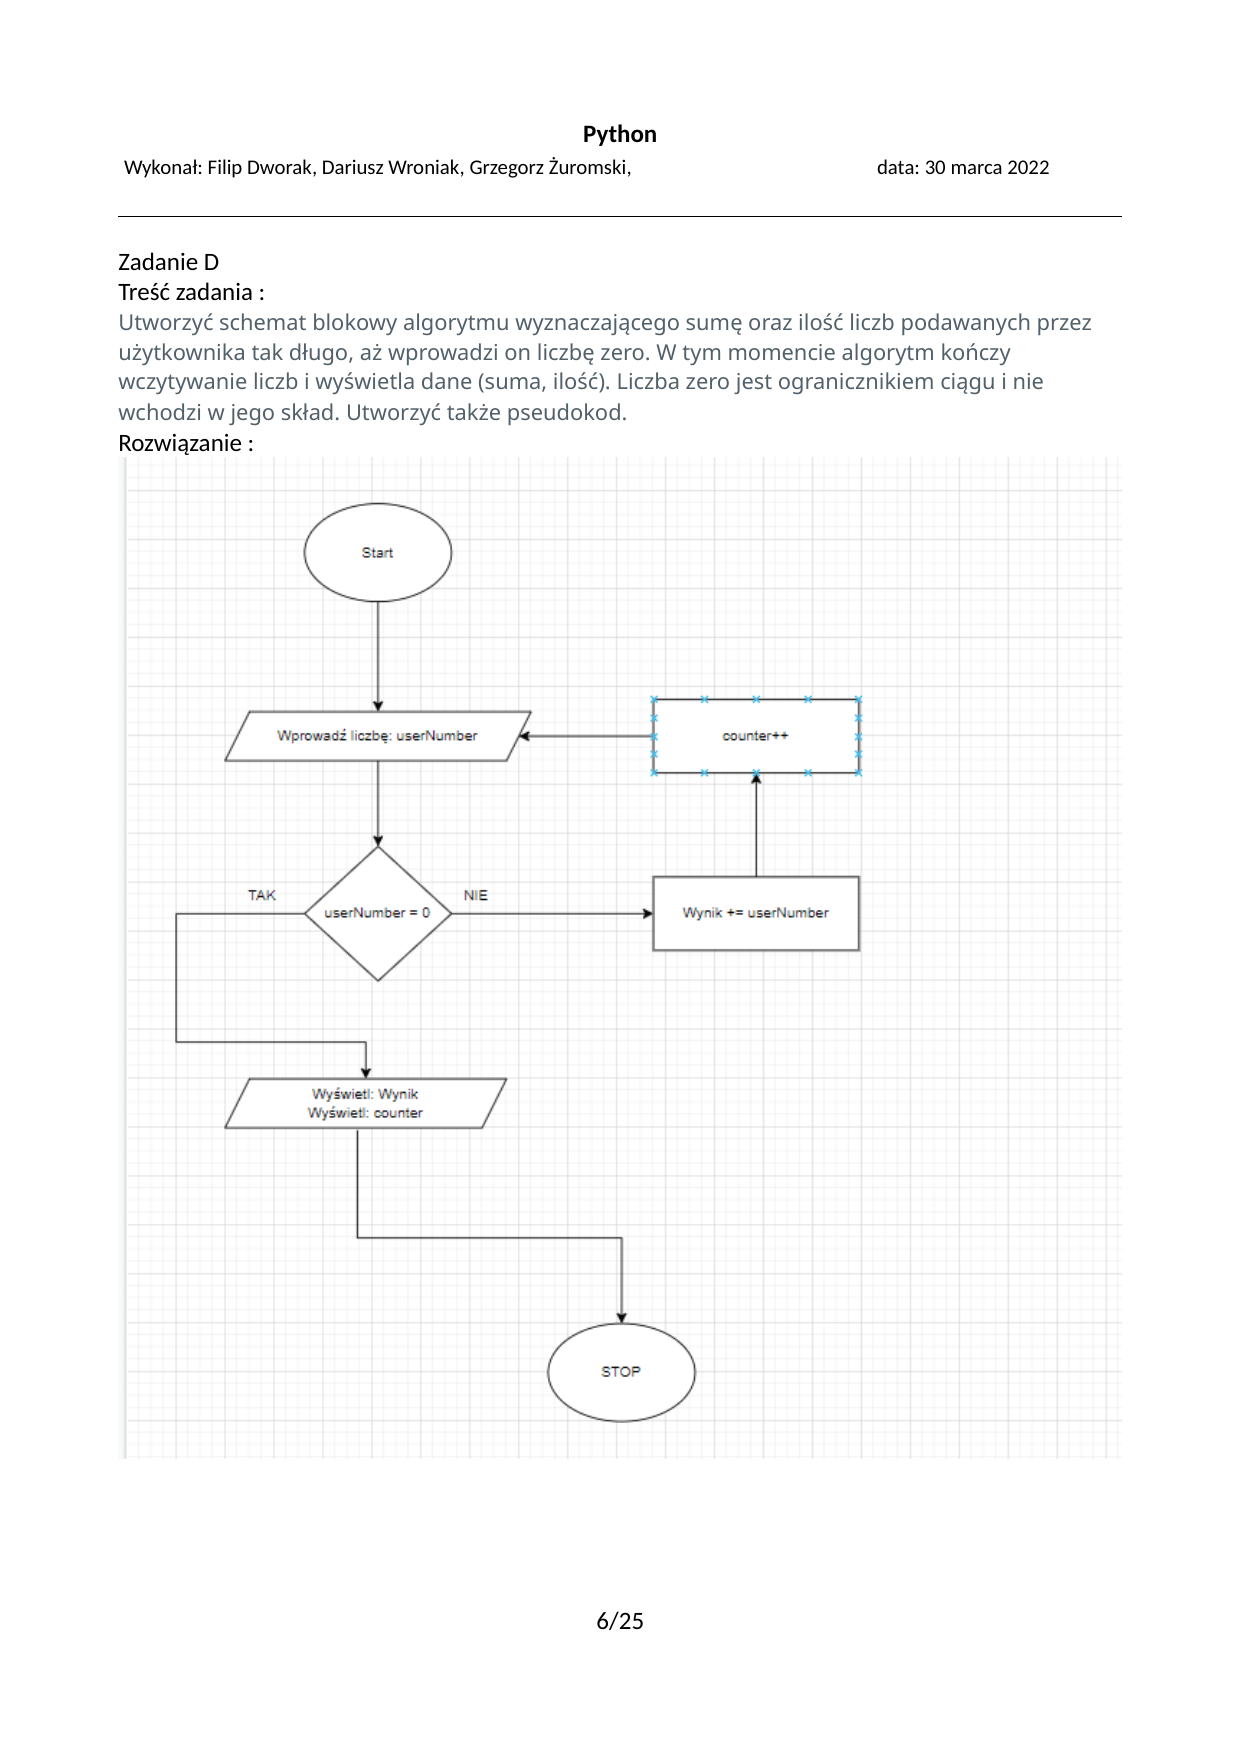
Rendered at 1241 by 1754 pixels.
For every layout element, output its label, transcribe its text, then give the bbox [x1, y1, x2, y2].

picture [118, 457, 1123, 1459]
text Zadanie D [118, 246, 1122, 276]
text Rozwiązanie : [118, 427, 1122, 457]
text Treść zadania : [118, 276, 1122, 307]
text Utworzyć schemat blokowy algorytmu wyznaczającego sumę oraz ilość liczb podawanych przez użytkownika tak długo, aż wprowadzi on liczbę zero. W tym momencie algorytm kończy wczytywanie liczb i wyświetla dane (suma, ilość). Liczba zero jest ogranicznikiem ciągu i nie wchodzi w jego skład. Utworzyć także pseudokod. [118, 307, 1122, 427]
